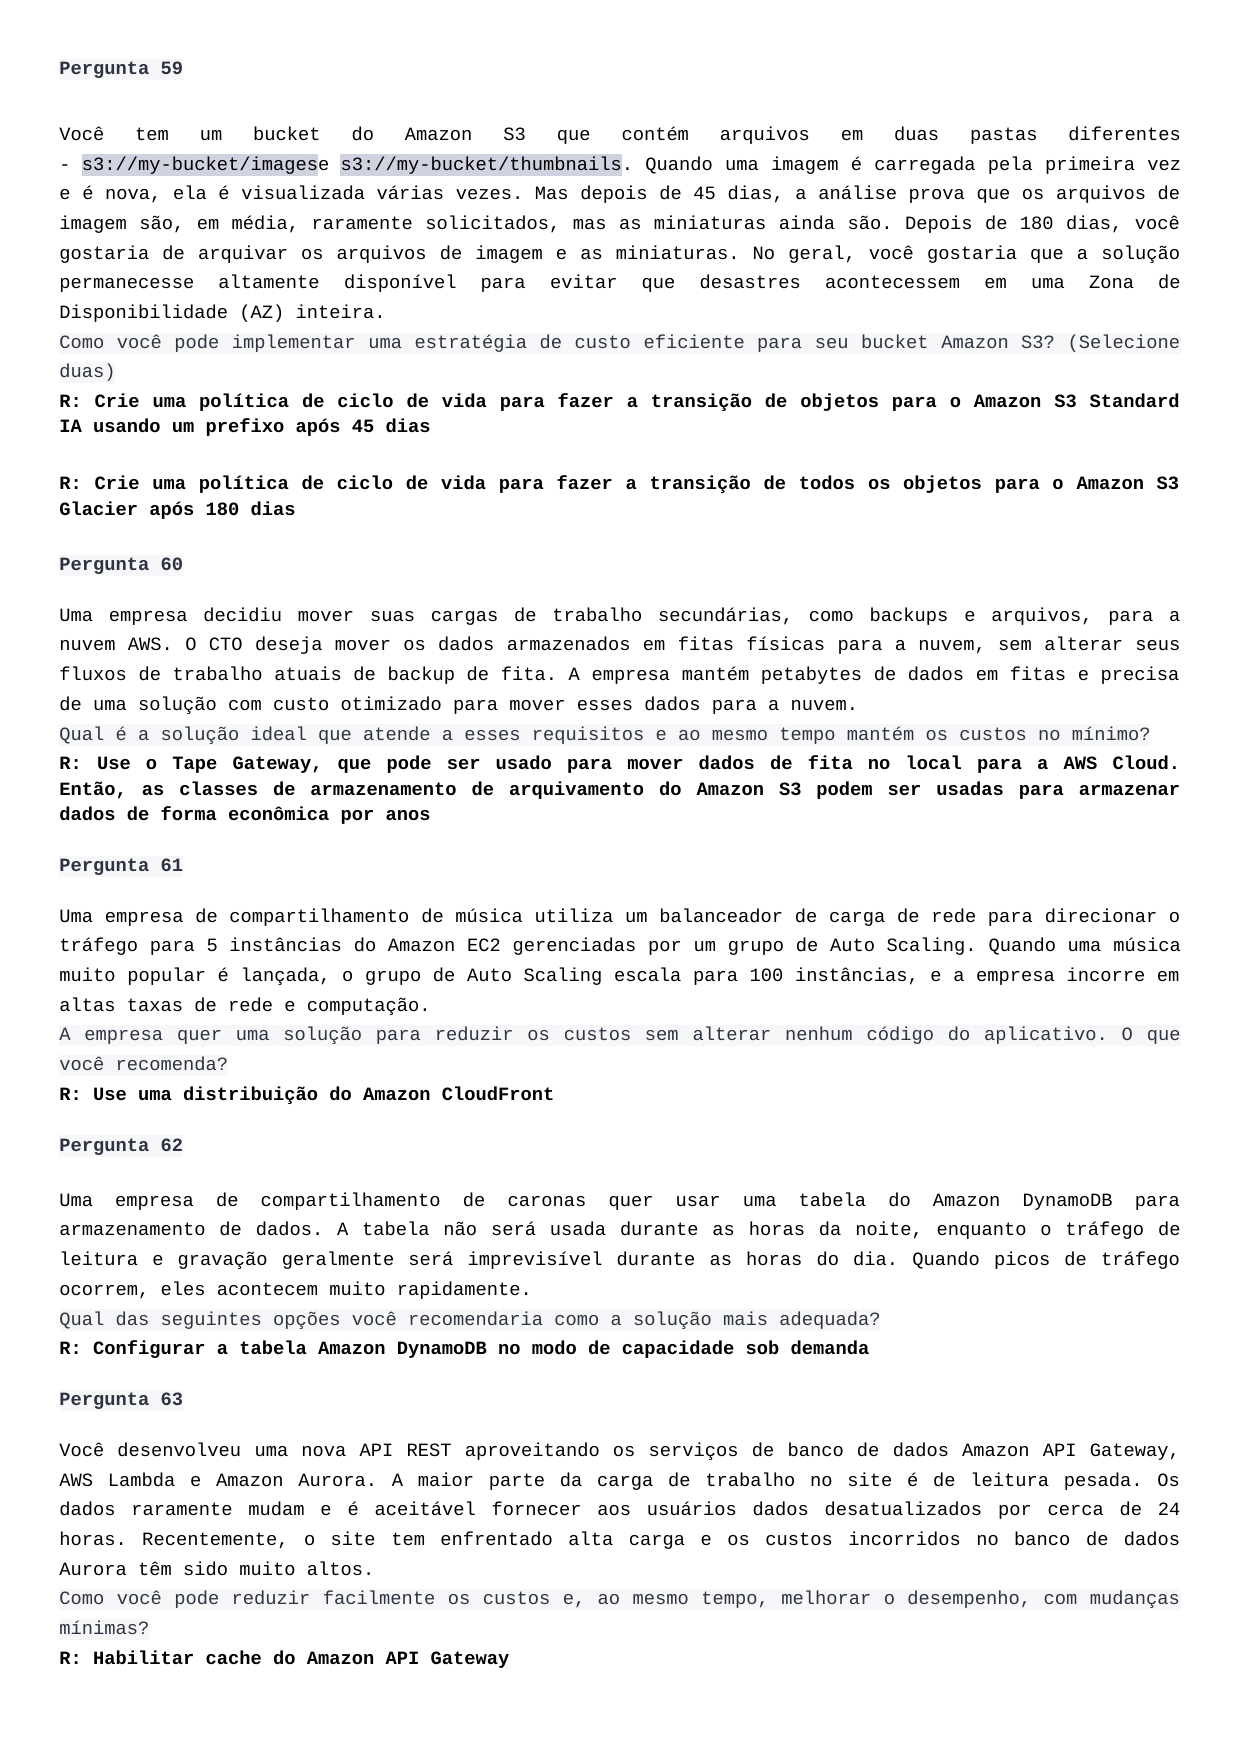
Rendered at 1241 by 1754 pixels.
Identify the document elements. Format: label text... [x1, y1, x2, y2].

text R: Configurar a tabela Amazon DynamoDB no modo de capacidade sob demanda [59, 1339, 1181, 1360]
text Pergunta 59 [59, 59, 1181, 80]
text Uma empresa de compartilhamento de música utiliza um balanceador de carga de rede para direcionar o tráfego para 5 instâncias do Amazon EC2 gerenciadas por um grupo de Auto Scaling. Quando uma música muito popular é lançada, o grupo de Auto Scaling escala para 100 instâncias, e a empresa incorre em altas taxas de rede e computação. [59, 906, 1181, 1017]
text Qual das seguintes opções você recomendaria como a solução mais adequada? [59, 1309, 1181, 1331]
text Pergunta 62 [59, 1135, 1181, 1157]
text R: Crie uma política de ciclo de vida para fazer a transição de todos os objetos para o Amazon S3 Glacier após 180 dias [59, 474, 1181, 521]
text Qual é a solução ideal que atende a esses requisitos e ao mesmo tempo mantém os custos no mínimo? [59, 724, 1181, 746]
text Uma empresa de compartilhamento de caronas quer usar uma tabela do Amazon DynamoDB para armazenamento de dados. A tabela não será usada durante as horas da noite, enquanto o tráfego de leitura e gravação geralmente será imprevisível durante as horas do dia. Quando picos de tráfego ocorrem, eles acontecem muito rapidamente. [59, 1191, 1181, 1301]
text Uma empresa decidiu mover suas cargas de trabalho secundárias, como backups e arquivos, para a nuvem AWS. O CTO deseja mover os dados armazenados em fitas físicas para a nuvem, sem alterar seus fluxos de trabalho atuais de backup de fita. A empresa mantém petabytes de dados em fitas e precisa de uma solução com custo otimizado para mover esses dados para a nuvem. [59, 606, 1181, 716]
text R: Use uma distribuição do Amazon CloudFront [59, 1084, 1181, 1106]
text Você tem um bucket do Amazon S3 que contém arquivos em duas pastas diferentes - s3://my-bucket/imagese s3://my-bucket/thumbnails. Quando uma imagem é carregada pela primeira vez e é nova, ela é visualizada várias vezes. Mas depois de 45 dias, a análise prova que os arquivos de imagem são, em média, raramente solicitados, mas as miniaturas ainda são. Depois de 180 dias, você gostaria de arquivar os arquivos de imagem e as miniaturas. No geral, você gostaria que a solução permanecesse altamente disponível para evitar que desastres acontecessem em uma Zona de Disponibilidade (AZ) inteira. [59, 125, 1181, 324]
text A empresa quer uma solução para reduzir os custos sem alterar nenhum código do aplicativo. O que você recomenda? [59, 1025, 1181, 1076]
text R: Use o Tape Gateway, que pode ser usado para mover dados de fita no local para a AWS Cloud. Então, as classes de armazenamento de arquivamento do Amazon S3 podem ser usadas para armazenar dados de forma econômica por anos [59, 754, 1181, 826]
text Pergunta 63 [59, 1390, 1181, 1411]
text R: Habilitar cache do Amazon API Gateway [59, 1648, 1181, 1670]
text Você desenvolveu uma nova API REST aproveitando os serviços de banco de dados Amazon API Gateway, AWS Lambda e Amazon Aurora. A maior parte da carga de trabalho no site é de leitura pesada. Os dados raramente mudam e é aceitável fornecer aos usuários dados desatualizados por cerca de 24 horas. Recentemente, o site tem enfrentado alta carga e os custos incorridos no banco de dados Aurora têm sido muito altos. [59, 1441, 1181, 1581]
text Pergunta 61 [59, 856, 1181, 877]
text Como você pode implementar uma estratégia de custo eficiente para seu bucket Amazon S3? (Selecione duas) [59, 332, 1181, 383]
text Pergunta 60 [59, 555, 1181, 576]
text Como você pode reduzir facilmente os custos e, ao mesmo tempo, melhorar o desempenho, com mudanças mínimas? [59, 1589, 1181, 1640]
text R: Crie uma política de ciclo de vida para fazer a transição de objetos para o Amazon S3 Standard IA usando um prefixo após 45 dias [59, 392, 1181, 438]
